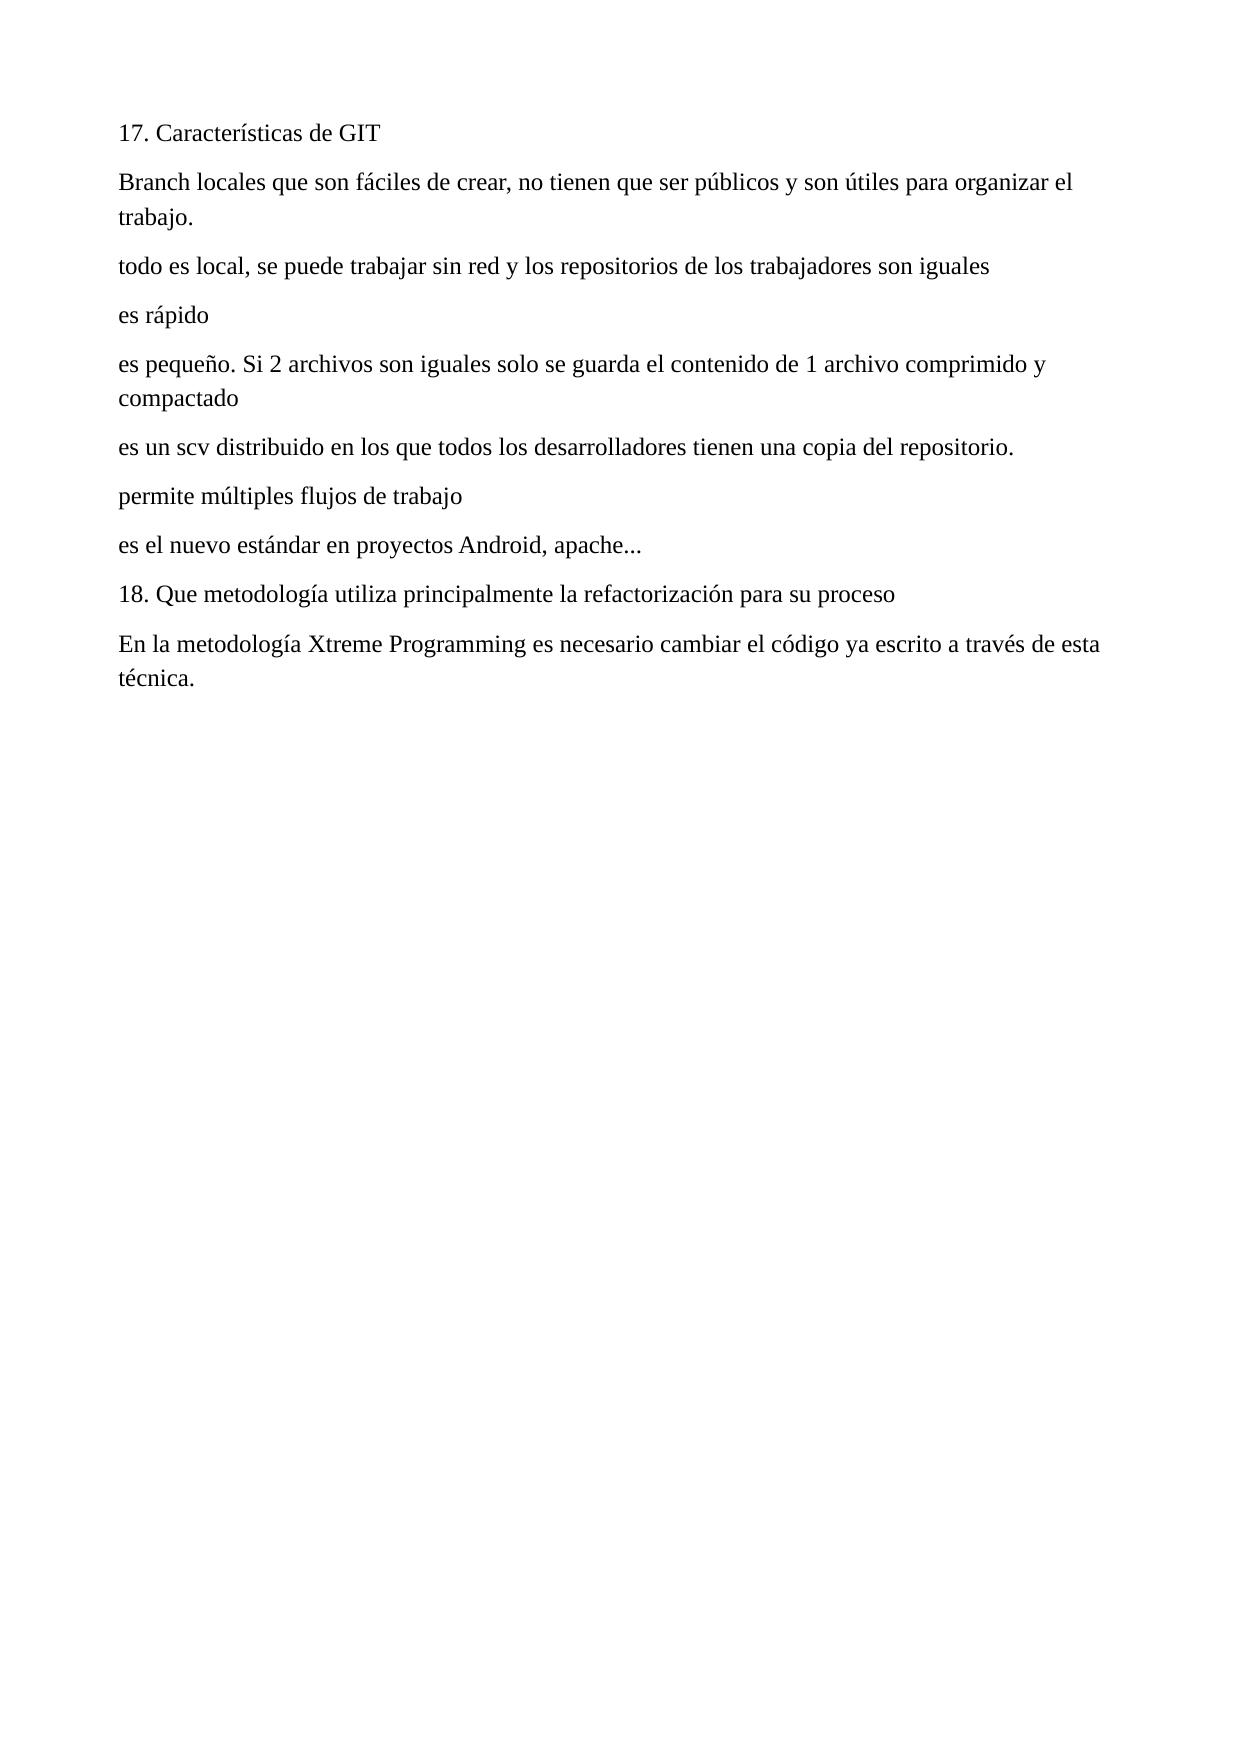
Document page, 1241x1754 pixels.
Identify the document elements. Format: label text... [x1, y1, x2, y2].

text es el nuevo estándar en proyectos Android, apache... [118, 531, 1122, 559]
text En la metodología Xtreme Programming es necesario cambiar el código ya escrito a través de esta técnica. [118, 629, 1122, 692]
text es rápido [118, 300, 1122, 328]
text permite múltiples flujos de trabajo [118, 481, 1122, 510]
text es pequeño. Si 2 archivos son iguales solo se guarda el contenido de 1 archivo comprimido y compactado [118, 349, 1122, 412]
text es un scv distribuido en los que todos los desarrolladores tienen una copia del repositorio. [118, 432, 1122, 461]
text 18. Que metodología utiliza principalmente la refactorización para su proceso [118, 579, 1122, 608]
text Branch locales que son fáciles de crear, no tienen que ser públicos y son útiles para organizar el trabajo. [118, 167, 1122, 230]
text todo es local, se puede trabajar sin red y los repositorios de los trabajadores son iguales [118, 251, 1122, 279]
text 17. Características de GIT [118, 118, 1122, 147]
